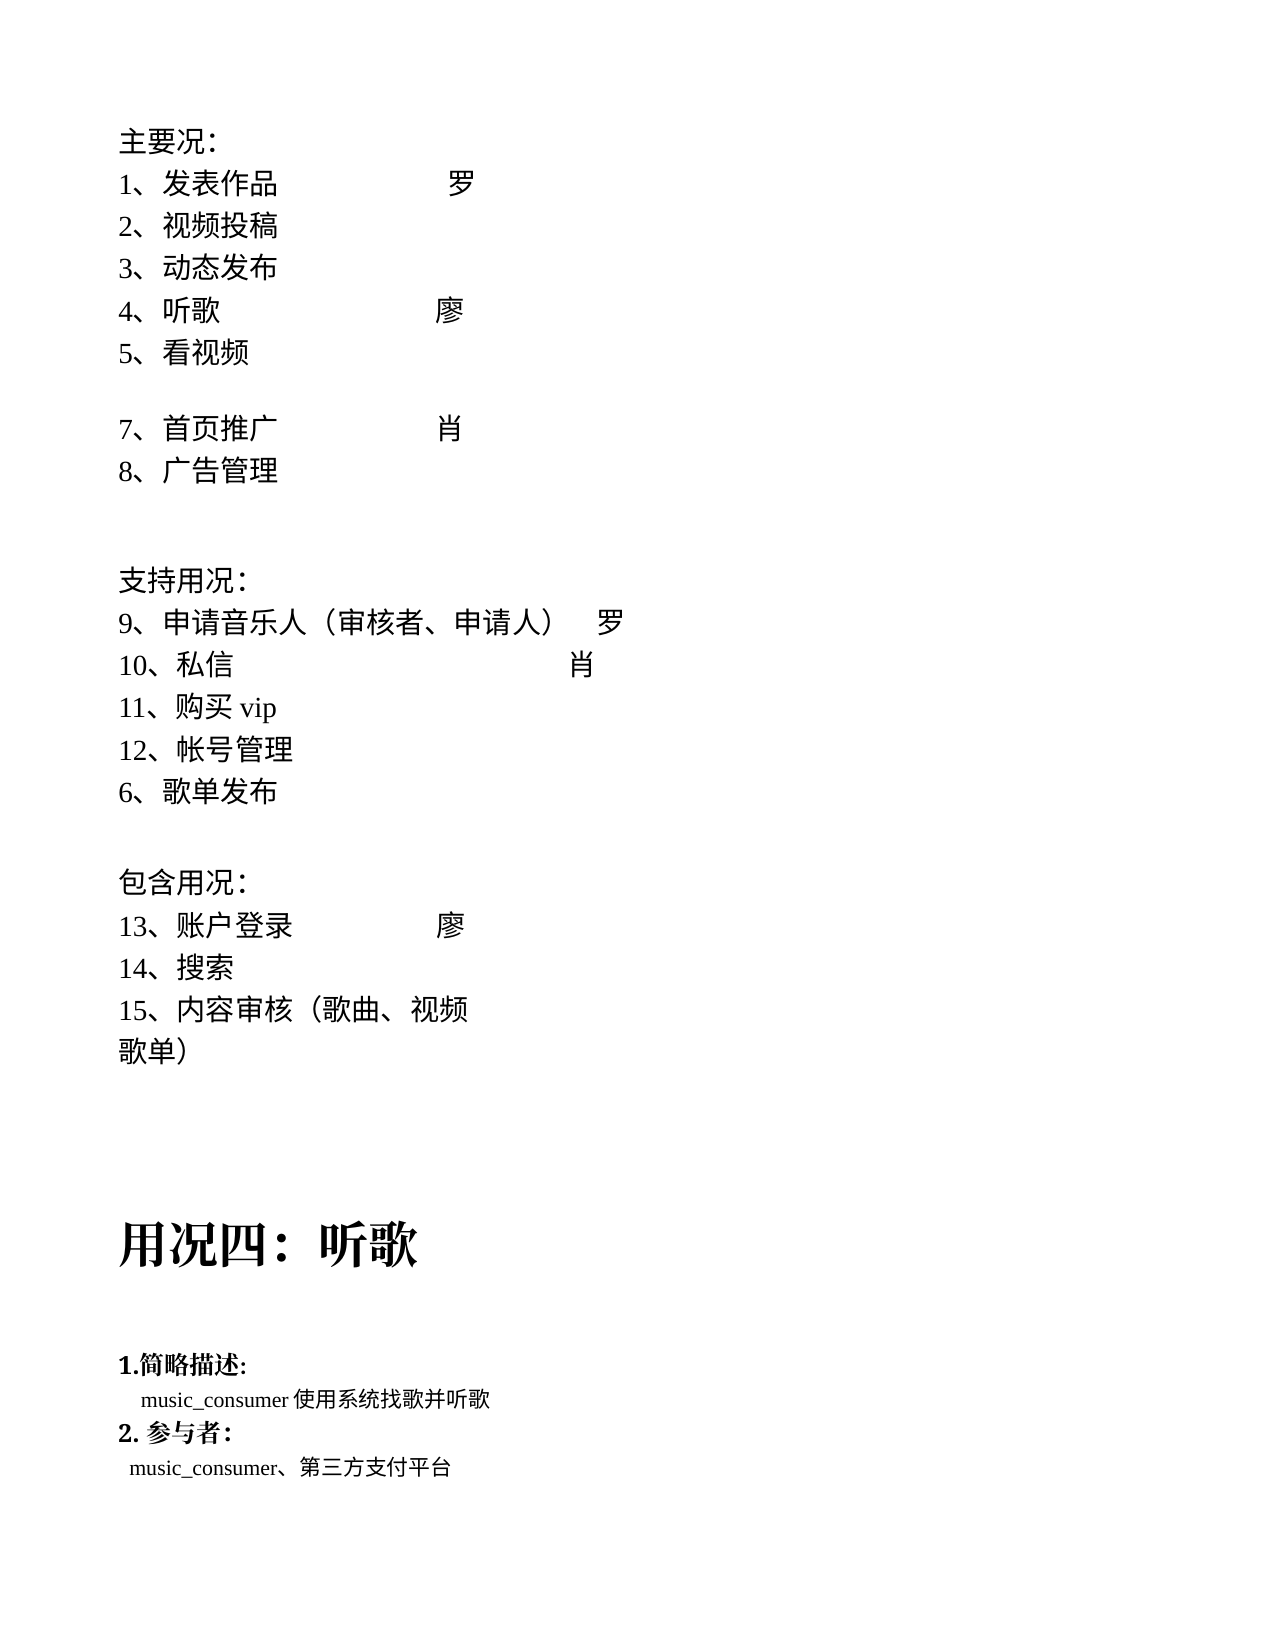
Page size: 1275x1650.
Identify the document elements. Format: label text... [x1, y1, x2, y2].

text 9、申请音乐人（审核者、申请人） 罗 [118, 599, 1157, 642]
text 15、内容审核（歌曲、视频 [118, 987, 1157, 1029]
text 12、帐号管理 [118, 726, 1157, 768]
text 1、发表作品 罗 [118, 160, 1157, 203]
text 歌单） [118, 1029, 1157, 1071]
text 2. 参与者： [118, 1414, 1157, 1450]
text 14、搜索 [118, 944, 1157, 987]
text 5、看视频 [118, 329, 1157, 372]
text music_consumer、第三方支付平台 [118, 1450, 1157, 1481]
text 4、听歌 廖 [118, 287, 1157, 329]
text 7、首页推广 肖 [118, 405, 1157, 448]
text 1.简略描述: [118, 1346, 1157, 1382]
text 3、动态发布 [118, 245, 1157, 287]
text 2、视频投稿 [118, 203, 1157, 245]
text 6、歌单发布 [118, 768, 1157, 811]
text 用况四：听歌 [118, 1206, 1157, 1278]
text 13、账户登录 廖 [118, 902, 1157, 944]
text 主要况： [118, 118, 1157, 160]
text 8、广告管理 [118, 448, 1157, 490]
text music_consumer使用系统找歌并听歌 [118, 1382, 1157, 1414]
text 10、私信 肖 [118, 642, 1157, 684]
text 包含用况： [118, 860, 1157, 902]
text 11、购买vip [118, 684, 1157, 726]
text 支持用况： [118, 557, 1157, 599]
